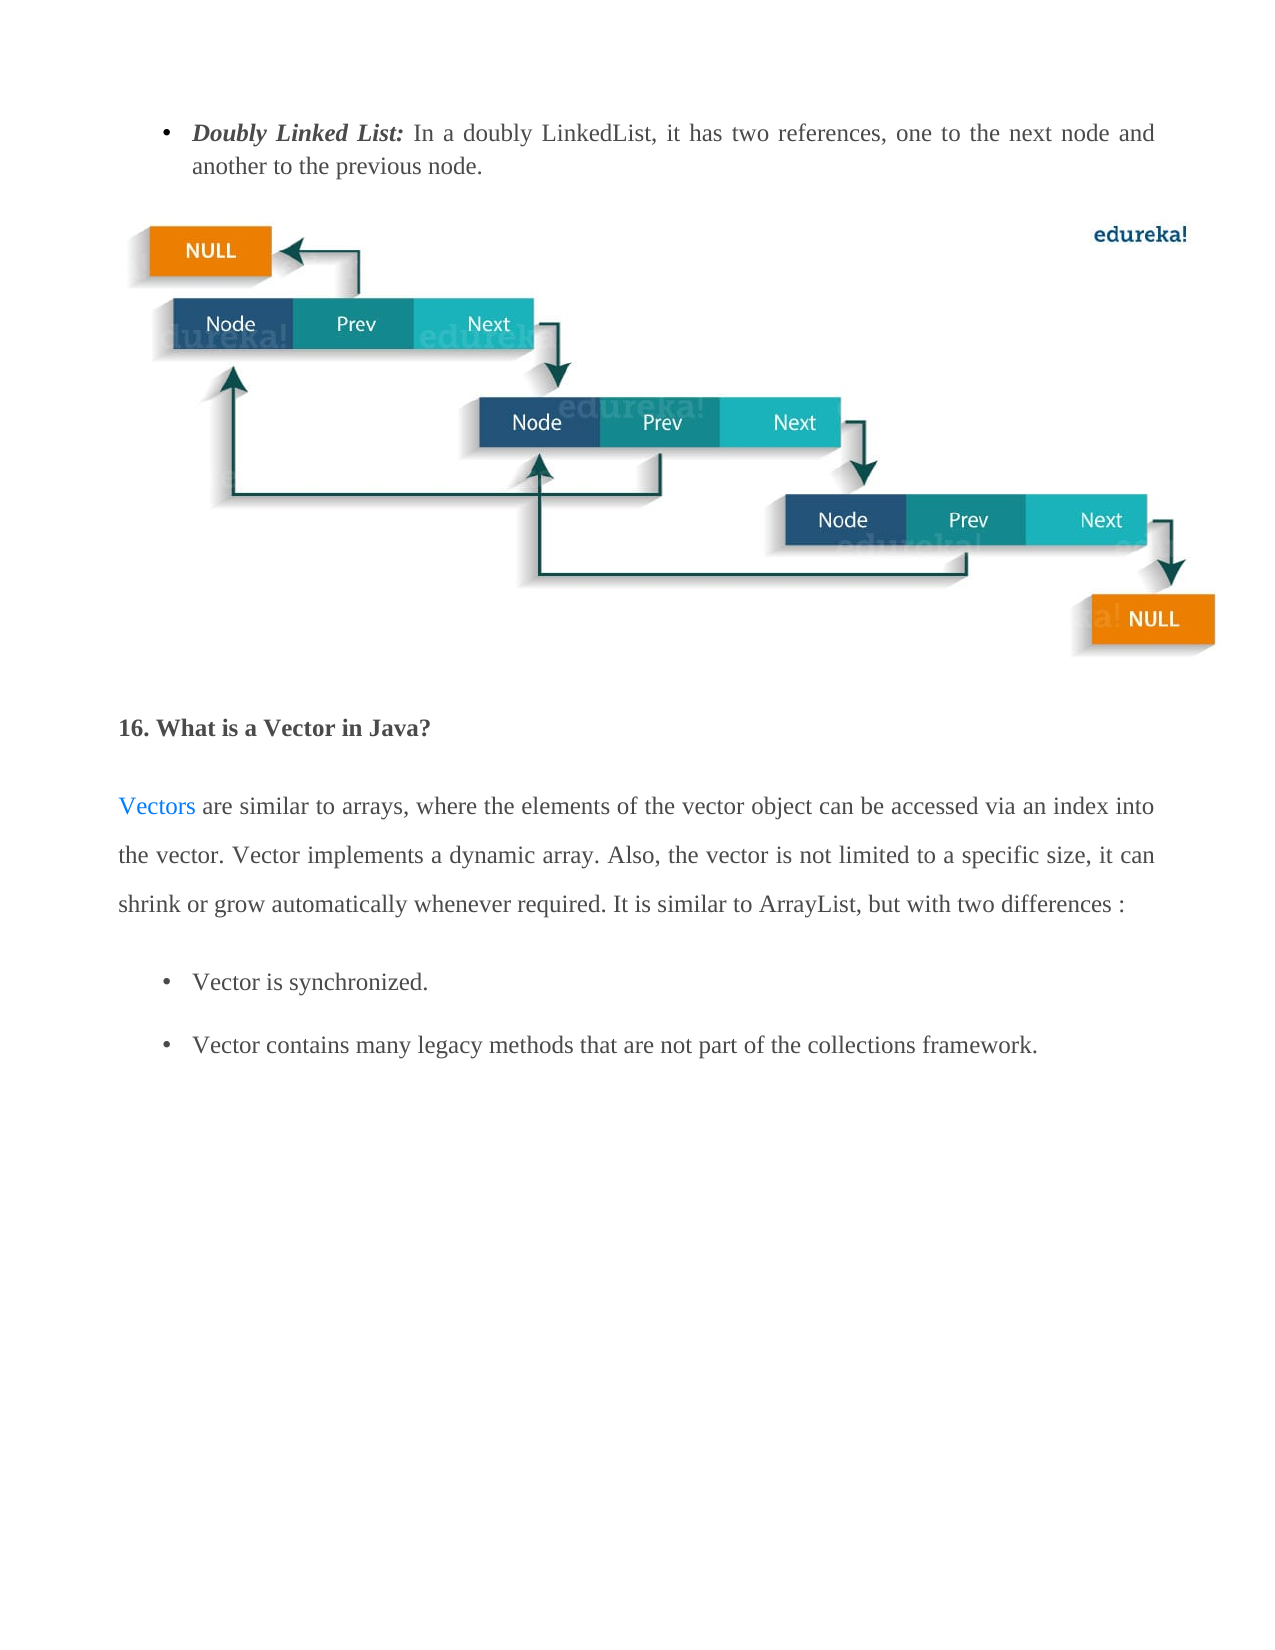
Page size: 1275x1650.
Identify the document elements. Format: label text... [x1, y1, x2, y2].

list Vector contains many legacy methods that are not part of the collections framework. [162, 1030, 1157, 1058]
text Vectors are similar to arrays, where the elements of the vector object can be accessed via an index into the vector. Vector implements a dynamic array. Also, the vector is not limited to a specific size, it can shrink or grow automatically whenever required. It is similar to ArrayList, but with two differences : [118, 791, 1157, 918]
list Vector is synchronized. [162, 967, 1157, 996]
list Doubly Linked List: In a doubly LinkedList, it has two references, one to the next node and another to the previous node. [162, 118, 1157, 180]
text 16. What is a Vector in Java? [118, 713, 1157, 742]
picture [118, 213, 1220, 664]
